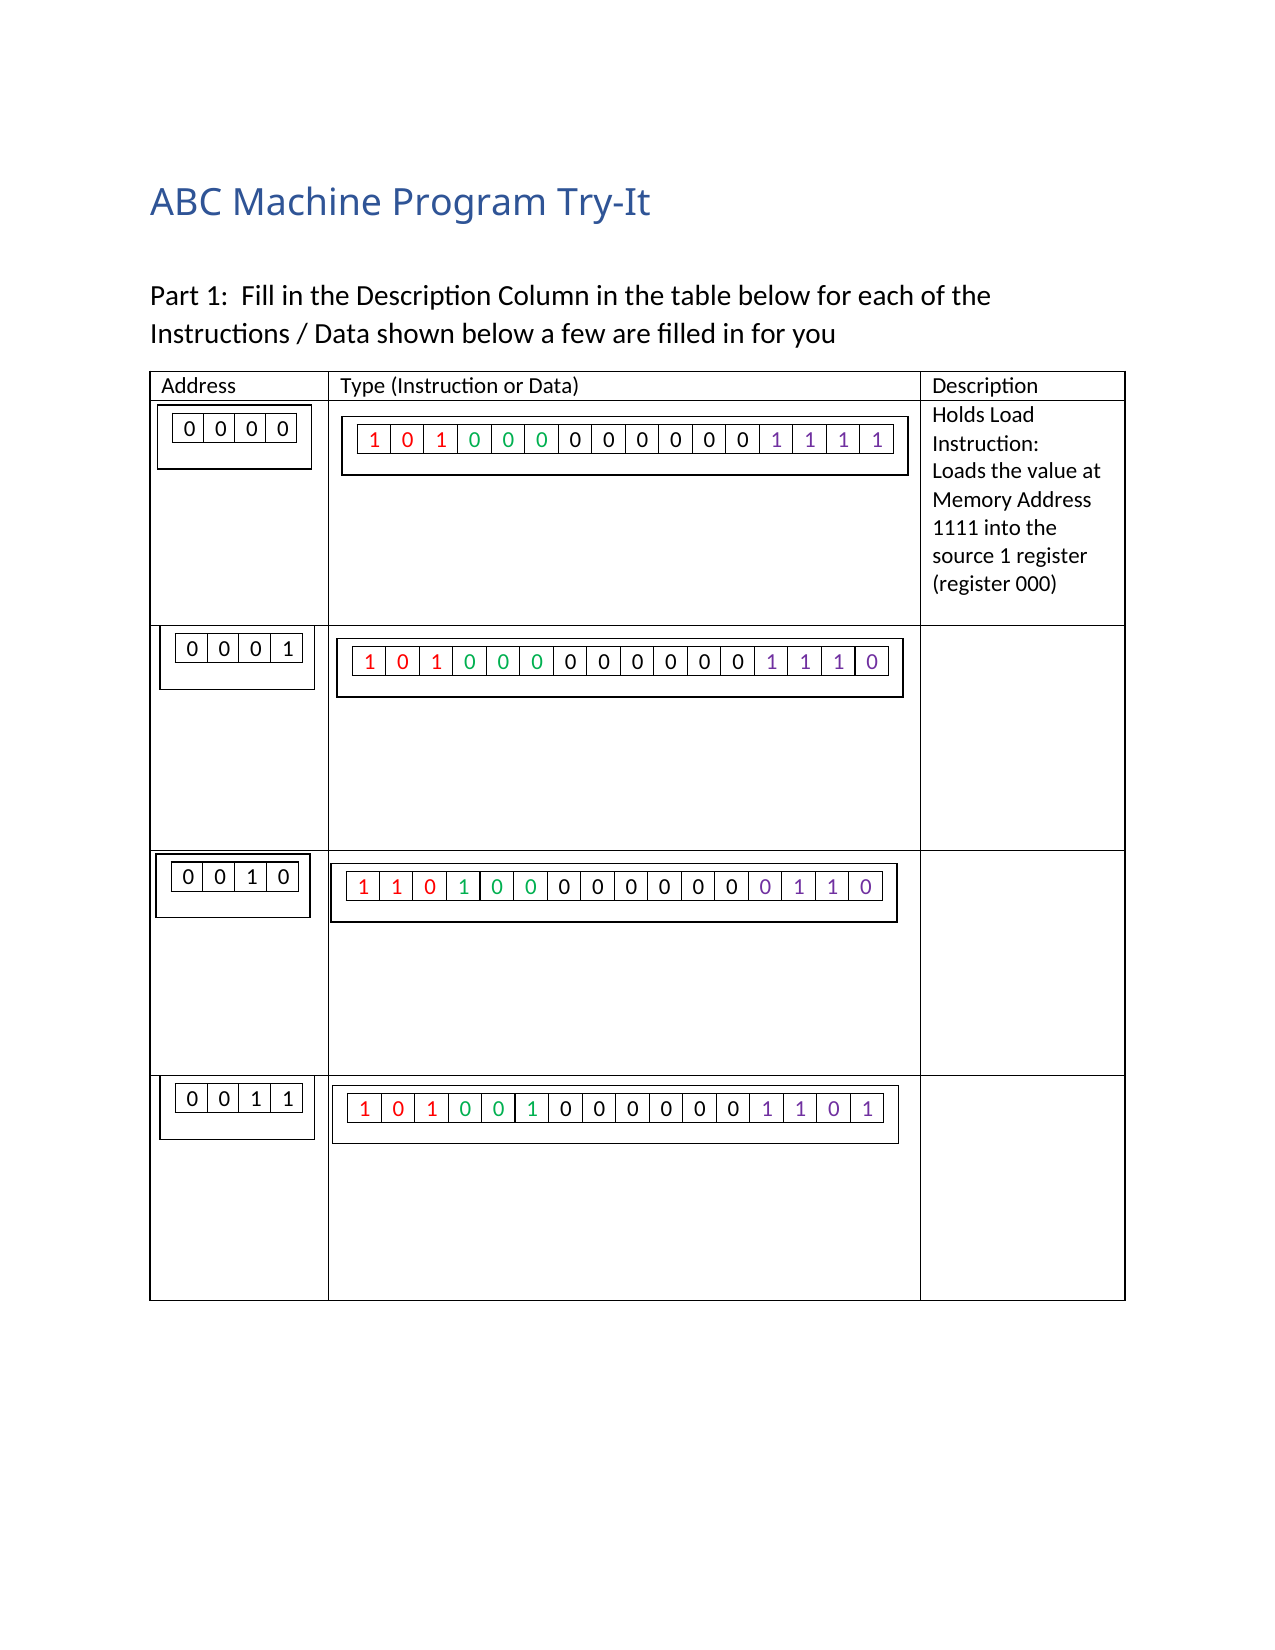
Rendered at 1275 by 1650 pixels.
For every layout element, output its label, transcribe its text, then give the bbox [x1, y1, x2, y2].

table_cell [921, 1076, 1124, 1299]
table_cell [329, 626, 920, 849]
text Part 1: Fill in the Description Column in the table below for each of the Instructions / Data shown below a few are filled in for you [150, 277, 1125, 351]
table_cell [151, 626, 328, 849]
table_cell Holds Load Instruction: Loads the value at Memory Address 1111 into the source 1 register (register 000) [921, 401, 1124, 624]
table_header Description [921, 372, 1124, 399]
table_cell [151, 401, 328, 624]
table_cell [329, 1076, 920, 1299]
table_header Type (Instruction or Data) [329, 372, 920, 399]
table_cell [151, 851, 328, 1074]
table_cell [921, 626, 1124, 849]
table_cell [151, 1076, 328, 1299]
table_cell [921, 851, 1124, 1074]
table_cell [329, 851, 920, 1074]
table_cell [329, 401, 920, 624]
subtitle ABC Machine Program Try-It [150, 175, 1125, 226]
table_header Address [151, 372, 328, 399]
